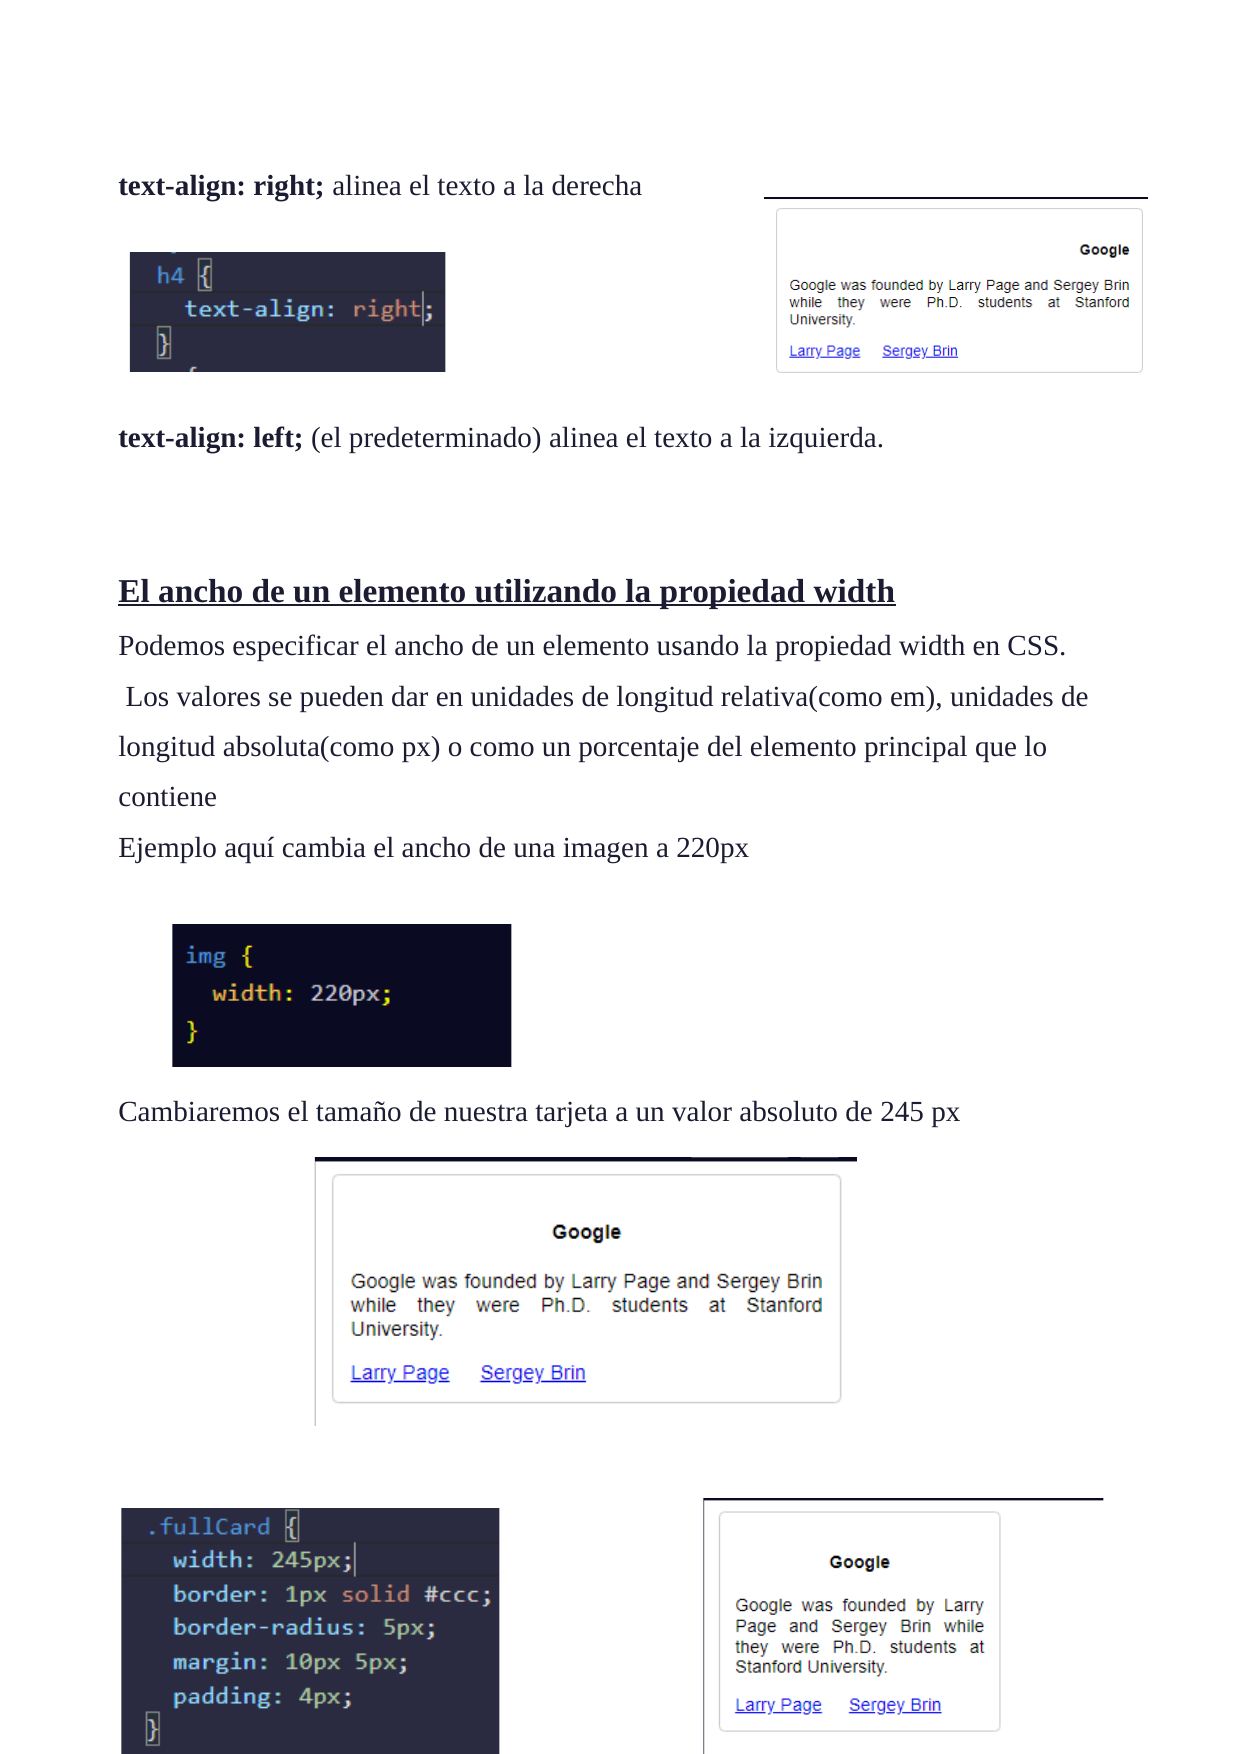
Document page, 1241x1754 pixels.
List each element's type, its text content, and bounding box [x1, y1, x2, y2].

text Podemos especificar el ancho de un elemento usando la propiedad width en CSS. [118, 628, 1122, 662]
picture [314, 1157, 857, 1426]
picture [129, 252, 446, 372]
text text-align: right; alinea el texto a la derecha [118, 168, 1122, 202]
text text-align: left; (el predeterminado) alinea el texto a la izquierda. [118, 420, 1122, 453]
picture [172, 924, 512, 1067]
text Ejemplo aquí cambia el ancho de una imagen a 220px [118, 830, 1122, 863]
text Cambiaremos el tamaño de nuestra tarjeta a un valor absoluto de 245 px [118, 1094, 1122, 1127]
text Los valores se pueden dar en unidades de longitud relativa(como em), unidades de longitud absoluta(como px) o como un porcentaje del elemento principal que lo contiene [118, 679, 1122, 813]
picture [703, 1498, 1104, 1754]
picture [121, 1508, 500, 1754]
text El ancho de un elemento utilizando la propiedad width [118, 571, 1122, 609]
picture [764, 197, 1148, 386]
